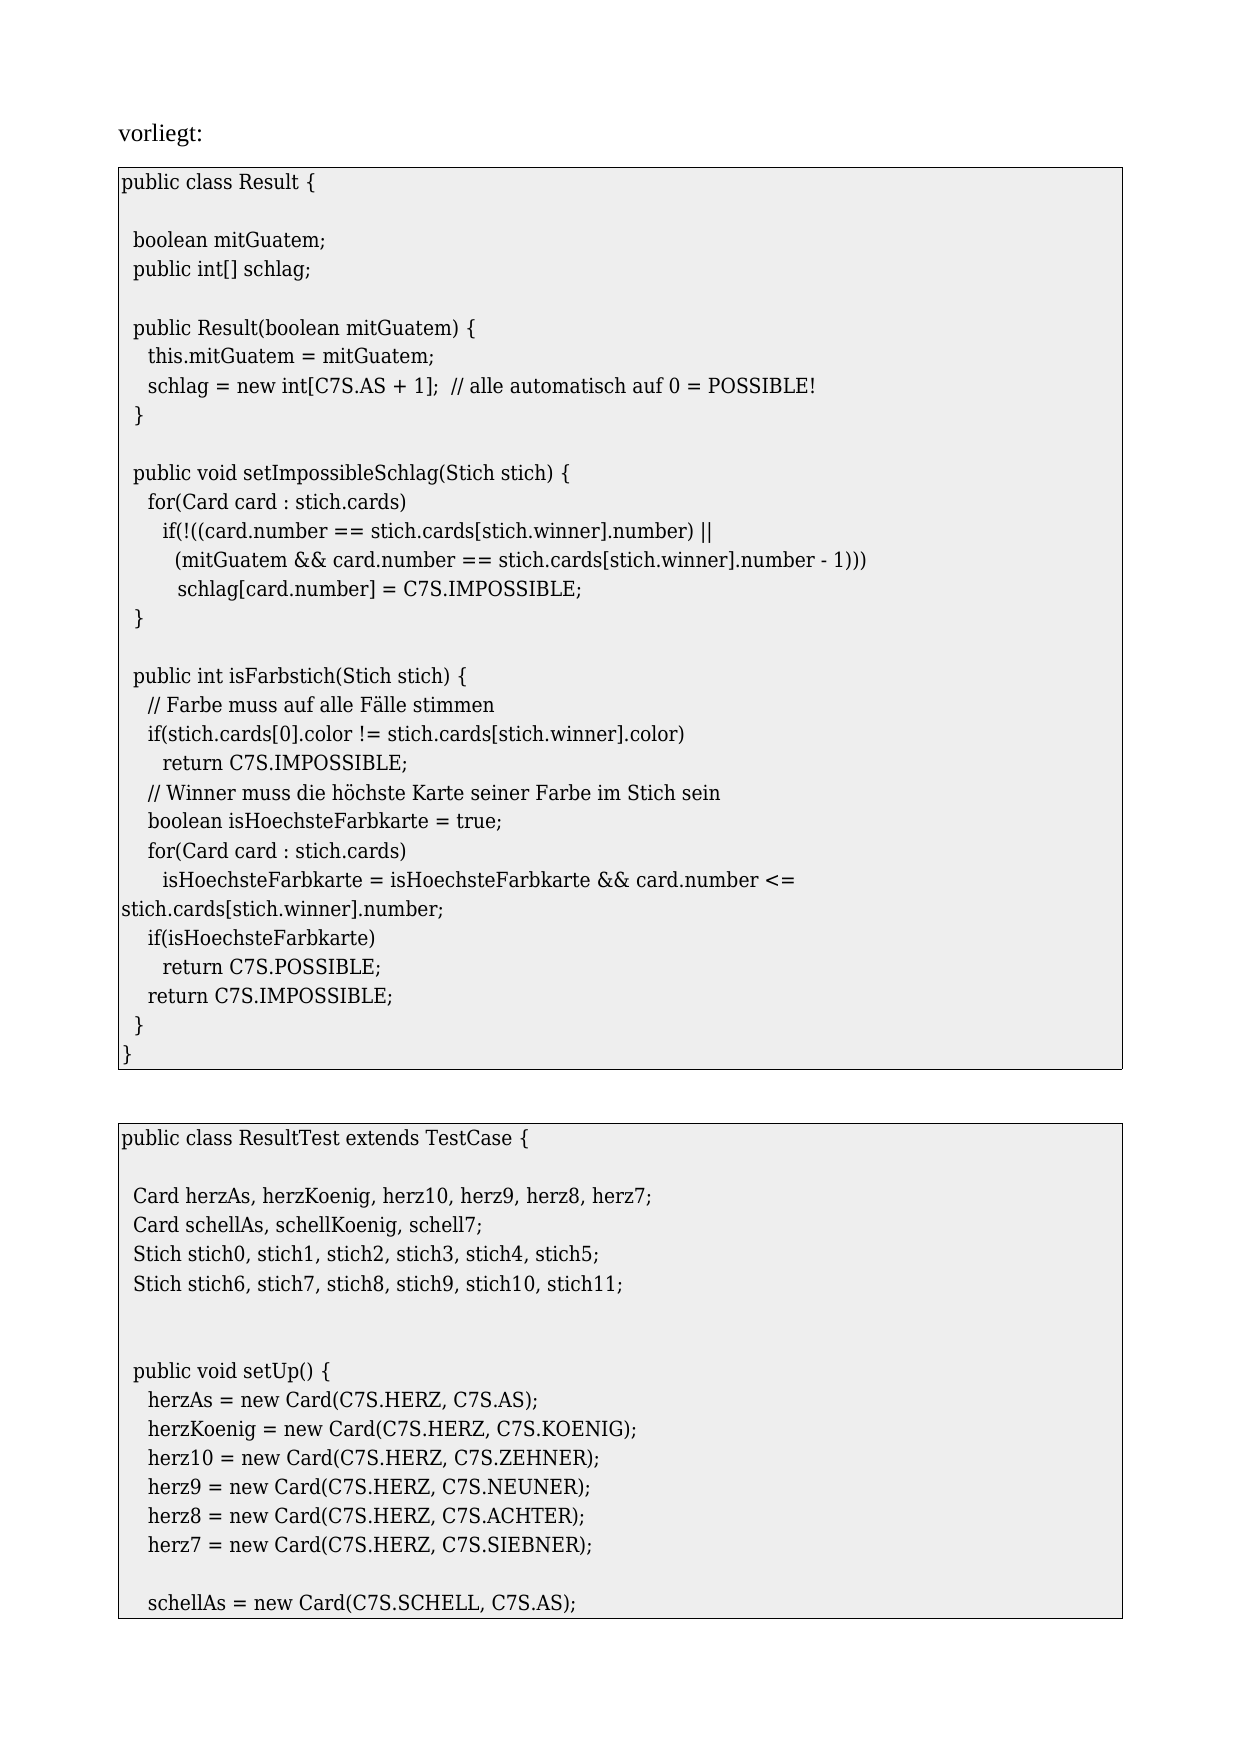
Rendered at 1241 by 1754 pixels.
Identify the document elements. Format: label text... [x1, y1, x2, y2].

text public int[] schlag; [119, 254, 1122, 282]
text if(!((card.number == stich.cards[stich.winner].number) || [119, 516, 1122, 543]
text Stich stich6, stich7, stich8, stich9, stich10, stich11; [119, 1268, 1122, 1296]
text schlag = new int[C7S.AS + 1]; // alle automatisch auf 0 = POSSIBLE! [119, 371, 1122, 398]
text herz9 = new Card(C7S.HERZ, C7S.NEUNER); [119, 1472, 1122, 1499]
text schlag[card.number] = C7S.IMPOSSIBLE; [119, 574, 1122, 601]
text public void setImpossibleSchlag(Stich stich) { [119, 458, 1122, 485]
text } [119, 400, 1122, 427]
text // Winner muss die höchste Karte seiner Farbe im Stich sein [119, 777, 1122, 805]
text herz8 = new Card(C7S.HERZ, C7S.ACHTER); [119, 1501, 1122, 1528]
text return C7S.IMPOSSIBLE; [119, 981, 1122, 1008]
text if(isHoechsteFarbkarte) [119, 923, 1122, 950]
text Card herzAs, herzKoenig, herz10, herz9, herz8, herz7; [119, 1181, 1122, 1209]
text vorliegt: [118, 118, 1122, 147]
text herzKoenig = new Card(C7S.HERZ, C7S.KOENIG); [119, 1414, 1122, 1441]
text public int isFarbstich(Stich stich) { [119, 661, 1122, 688]
text } [119, 1039, 1122, 1069]
text for(Card card : stich.cards) [119, 487, 1122, 514]
text } [119, 1010, 1122, 1037]
text herzAs = new Card(C7S.HERZ, C7S.AS); [119, 1385, 1122, 1412]
text herz7 = new Card(C7S.HERZ, C7S.SIEBNER); [119, 1530, 1122, 1557]
text schellAs = new Card(C7S.SCHELL, C7S.AS); [119, 1588, 1122, 1618]
text public class Result { [119, 168, 1122, 194]
text boolean isHoechsteFarbkarte = true; [119, 807, 1122, 834]
text isHoechsteFarbkarte = isHoechsteFarbkarte && card.number <= stich.cards[stich.winner].number; [119, 865, 1122, 921]
text public void setUp() { [119, 1356, 1122, 1383]
text // Farbe muss auf alle Fälle stimmen [119, 690, 1122, 718]
text this.mitGuatem = mitGuatem; [119, 342, 1122, 369]
text Stich stich0, stich1, stich2, stich3, stich4, stich5; [119, 1239, 1122, 1267]
text public Result(boolean mitGuatem) { [119, 312, 1122, 340]
text Card schellAs, schellKoenig, schell7; [119, 1210, 1122, 1238]
text if(stich.cards[0].color != stich.cards[stich.winner].color) [119, 719, 1122, 747]
text public class ResultTest extends TestCase { [119, 1124, 1122, 1151]
text return C7S.IMPOSSIBLE; [119, 748, 1122, 776]
text for(Card card : stich.cards) [119, 836, 1122, 863]
text return C7S.POSSIBLE; [119, 952, 1122, 979]
text } [119, 603, 1122, 630]
text herz10 = new Card(C7S.HERZ, C7S.ZEHNER); [119, 1443, 1122, 1470]
text boolean mitGuatem; [119, 225, 1122, 253]
text (mitGuatem && card.number == stich.cards[stich.winner].number - 1))) [119, 545, 1122, 572]
